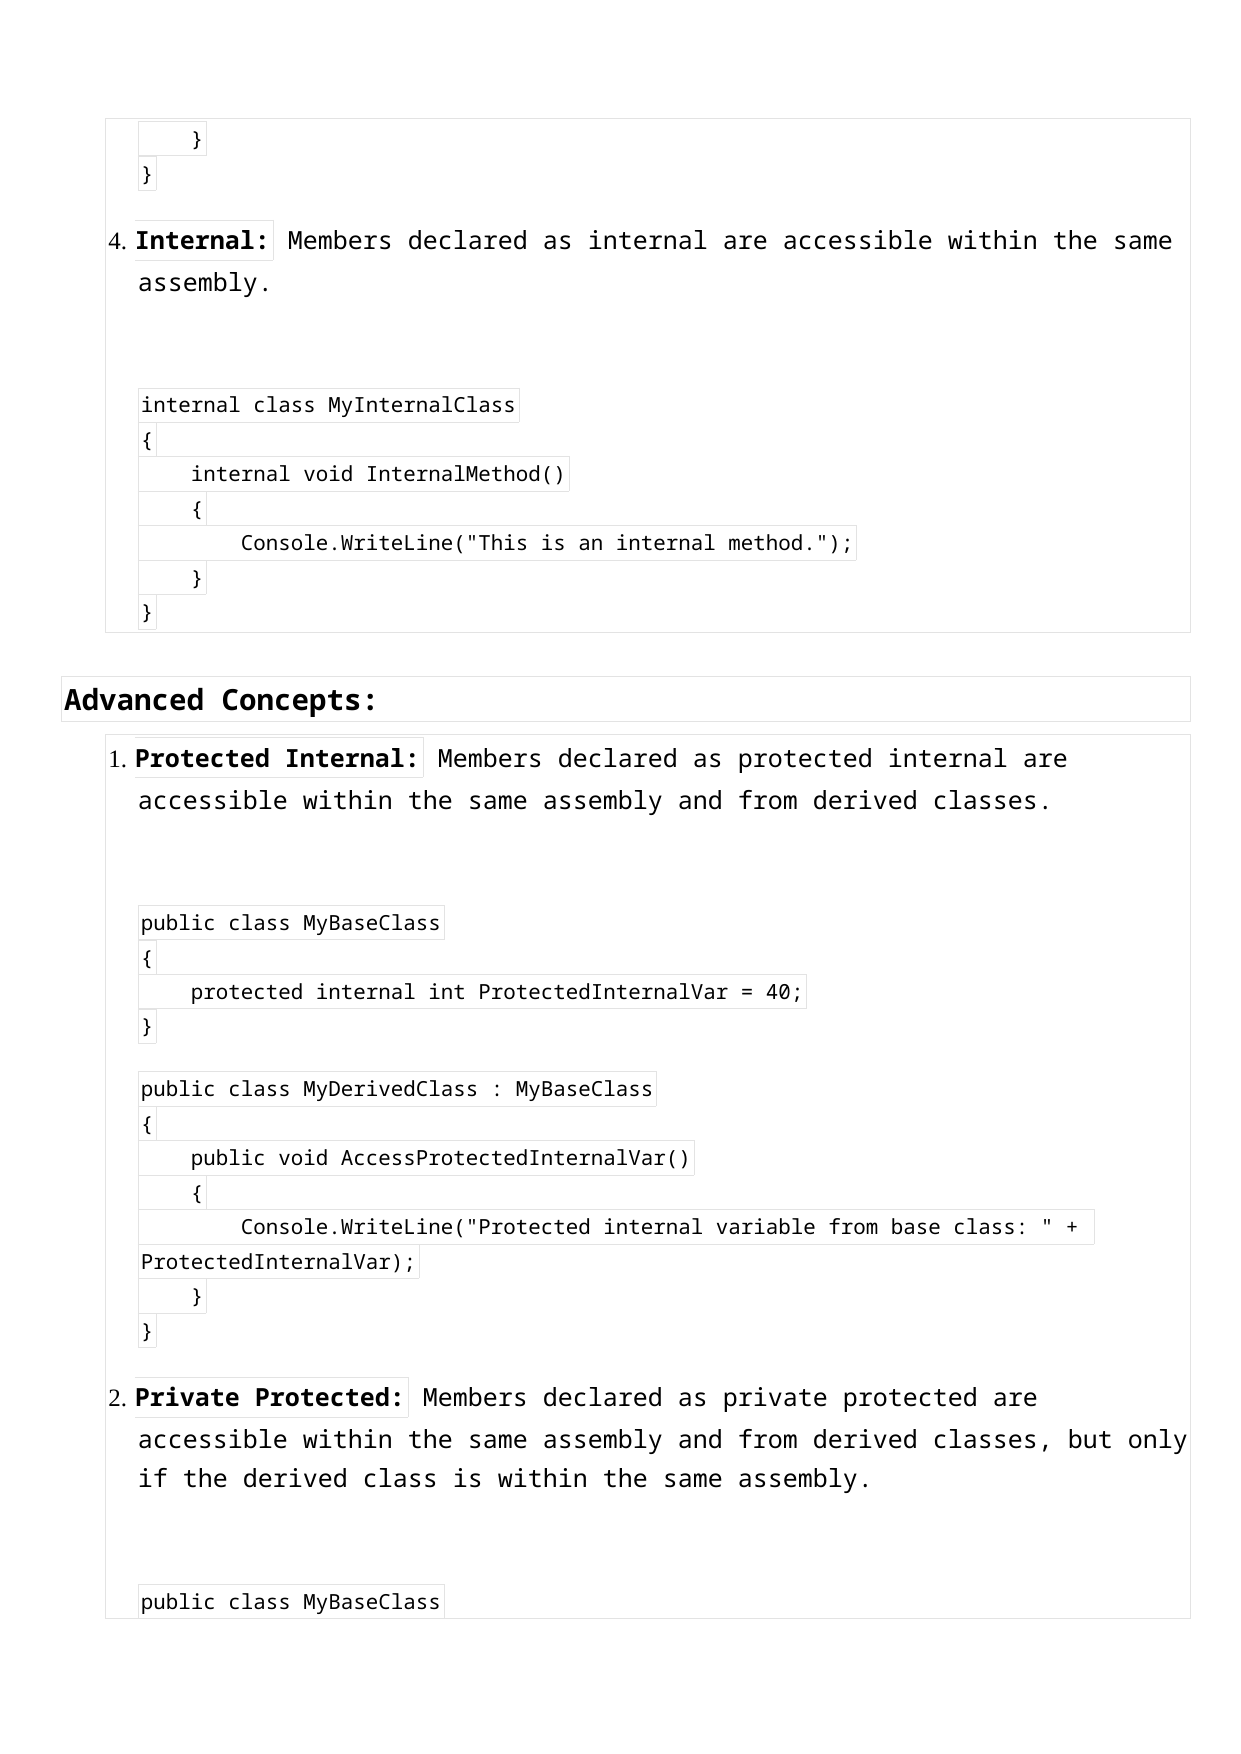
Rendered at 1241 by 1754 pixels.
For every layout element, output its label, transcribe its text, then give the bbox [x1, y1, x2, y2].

list { [139, 1172, 1190, 1206]
list [106, 1310, 138, 1347]
list [157, 1310, 1190, 1347]
list } [106, 119, 1190, 153]
list internal class MyInternalClass [106, 384, 1190, 419]
list Console.WriteLine("This is an internal method."); [139, 526, 856, 557]
list } [139, 1314, 156, 1347]
list } [139, 1275, 1190, 1310]
list Protected Internal: Members declared as protected internal are accessible within the same assembly and from derived classes. [106, 735, 1190, 816]
list Console.WriteLine("This is an internal method."); [106, 522, 138, 557]
list [106, 1006, 138, 1043]
list internal void InternalMethod() [106, 453, 138, 488]
list [106, 419, 138, 453]
list internal void InternalMethod() [139, 457, 569, 488]
list [157, 937, 1190, 971]
list Console.WriteLine("Protected internal variable from base class: " + ProtectedInternalVar); [139, 1206, 1190, 1275]
list } [106, 591, 1190, 632]
list { [139, 488, 1190, 522]
list protected internal int ProtectedInternalVar = 40; [139, 975, 806, 1006]
list { [139, 941, 156, 971]
list [106, 1172, 138, 1206]
list public void AccessProtectedInternalVar() [157, 1137, 1190, 1172]
list [157, 153, 1190, 190]
list { [139, 419, 1190, 453]
list public class MyBaseClass [106, 902, 1190, 937]
list public void AccessProtectedInternalVar() [139, 1141, 694, 1172]
list } [139, 157, 156, 190]
list protected internal int ProtectedInternalVar = 40; [106, 971, 138, 1006]
list [106, 1275, 138, 1310]
list [207, 557, 1190, 591]
list [106, 1103, 138, 1137]
list [106, 937, 138, 971]
list internal void InternalMethod() [157, 453, 1190, 488]
list Private Protected: Members declared as private protected are accessible within the same assembly and from derived classes, but only if the derived class is within the same assembly. [106, 1374, 1190, 1495]
subtitle Advanced Concepts: [62, 677, 1190, 721]
list public void AccessProtectedInternalVar() [106, 1137, 138, 1172]
list } [139, 1010, 156, 1043]
list [106, 153, 138, 190]
list [157, 1103, 1190, 1137]
list protected internal int ProtectedInternalVar = 40; [157, 971, 1190, 1006]
list Console.WriteLine("This is an internal method."); [207, 522, 1190, 557]
list Internal: Members declared as internal are accessible within the same assembly. [106, 217, 1190, 299]
list [157, 1006, 1190, 1043]
list public class MyBaseClass [106, 1581, 1190, 1618]
list public class MyDerivedClass : MyBaseClass [106, 1068, 1190, 1103]
list [106, 488, 138, 522]
list [106, 557, 138, 591]
list } [139, 561, 206, 591]
list { [139, 1107, 156, 1137]
list [106, 1206, 138, 1275]
